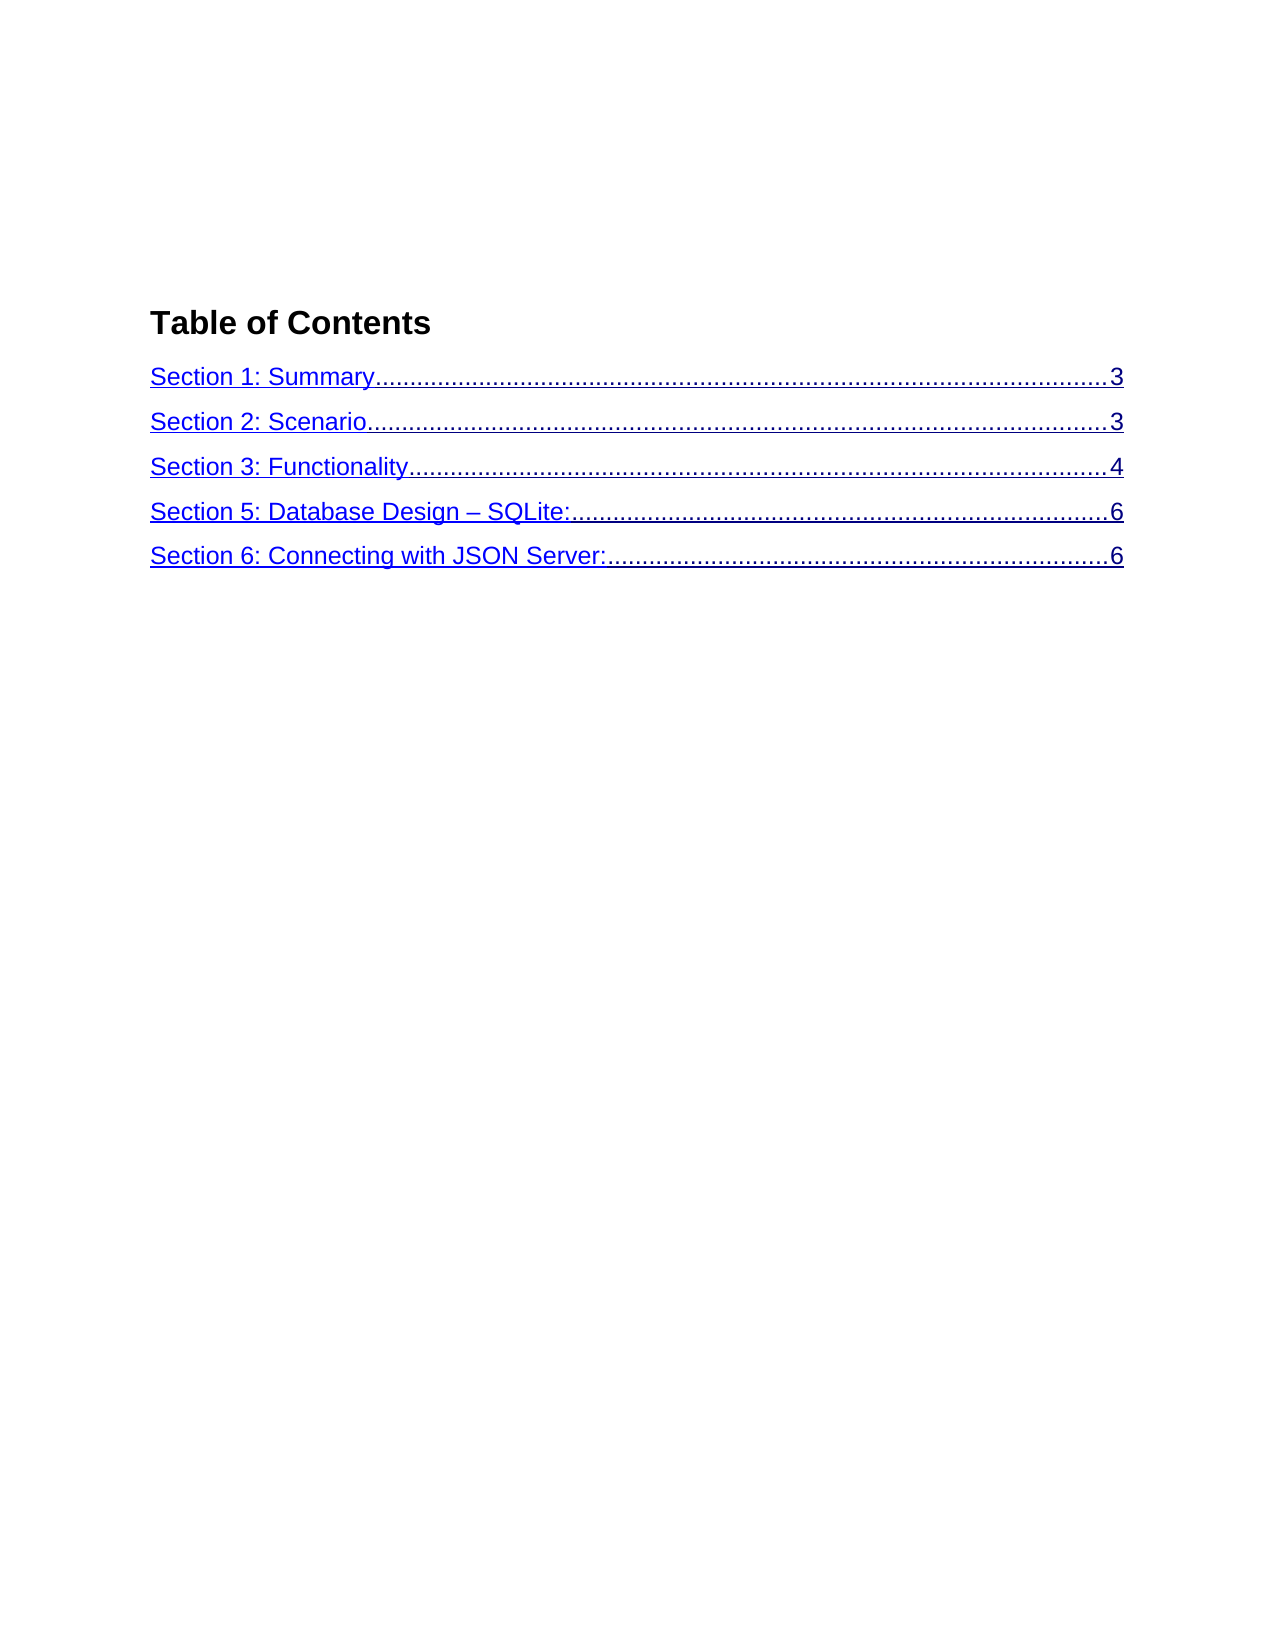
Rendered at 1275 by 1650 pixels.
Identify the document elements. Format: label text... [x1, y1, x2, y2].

text Section 5: Database Design – SQLite: 6 [150, 496, 1125, 525]
text Section 2: Scenario 3 [150, 407, 1125, 436]
text Section 6: Connecting with JSON Server: 6 [150, 541, 1125, 570]
text Section 3: Functionality 4 [150, 452, 1125, 480]
subtitle Table of Contents [150, 303, 1125, 341]
text Section 1: Summary 3 [150, 362, 1125, 391]
